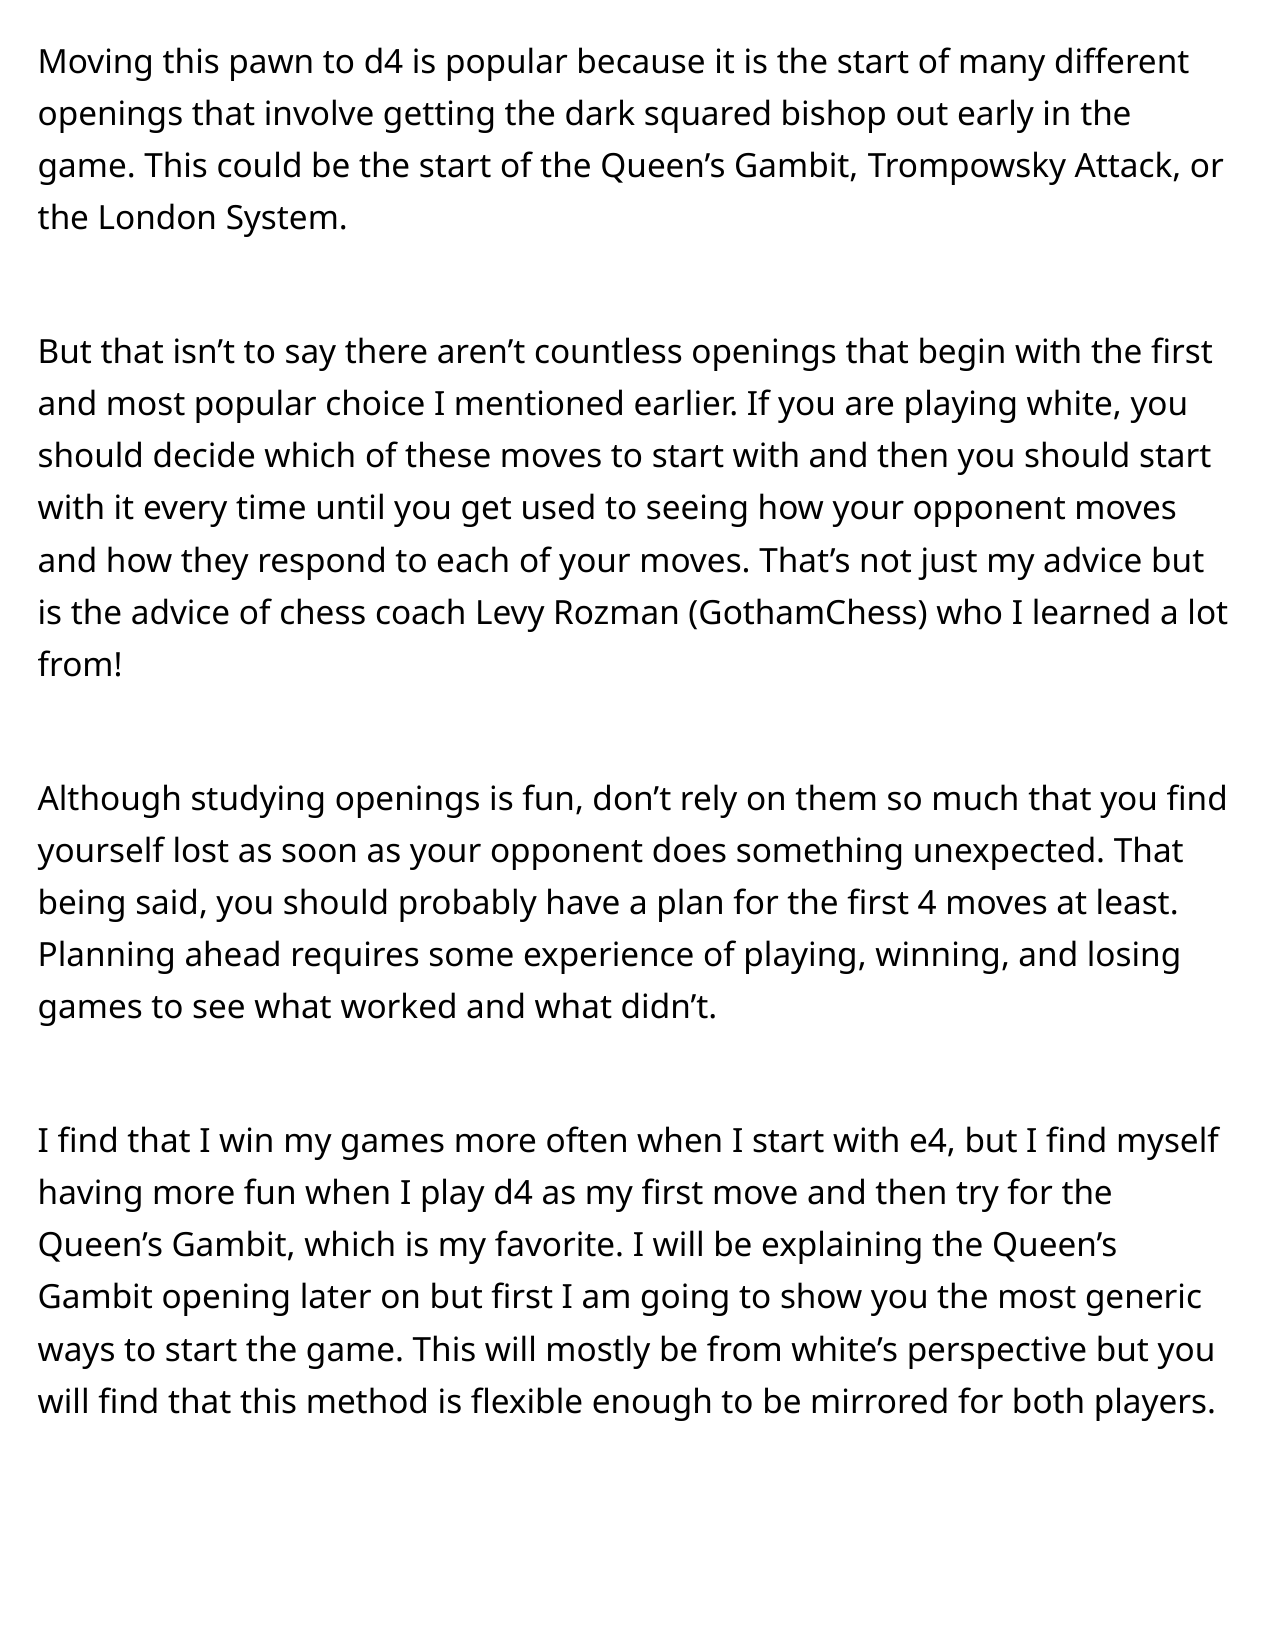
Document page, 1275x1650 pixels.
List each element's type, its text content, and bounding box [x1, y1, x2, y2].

text I find that I win my games more often when I start with e4, but I find myself having more fun when I play d4 as my first move and then try for the Queen’s Gambit, which is my favorite. I will be explaining the Queen’s Gambit opening later on but first I am going to show you the most generic ways to start the game. This will mostly be from white’s perspective but you will find that this method is flexible enough to be mirrored for both players. [37, 1117, 1237, 1423]
text But that isn’t to say there aren’t countless openings that begin with the first and most popular choice I mentioned earlier. If you are playing white, you should decide which of these moves to start with and then you should start with it every time until you get used to seeing how your opponent moves and how they respond to each of your moves. That’s not just my advice but is the advice of chess coach Levy Rozman (GothamChess) who I learned a lot from! [37, 328, 1237, 686]
text Although studying openings is fun, don’t rely on them so much that you find yourself lost as soon as your opponent does something unexpected. That being said, you should probably have a plan for the first 4 moves at least. Planning ahead requires some experience of playing, winning, and losing games to see what worked and what didn’t. [37, 774, 1237, 1028]
text Moving this pawn to d4 is popular because it is the start of many different openings that involve getting the dark squared bishop out early in the game. This could be the start of the Queen’s Gambit, Trompowsky Attack, or the London System. [37, 37, 1237, 239]
